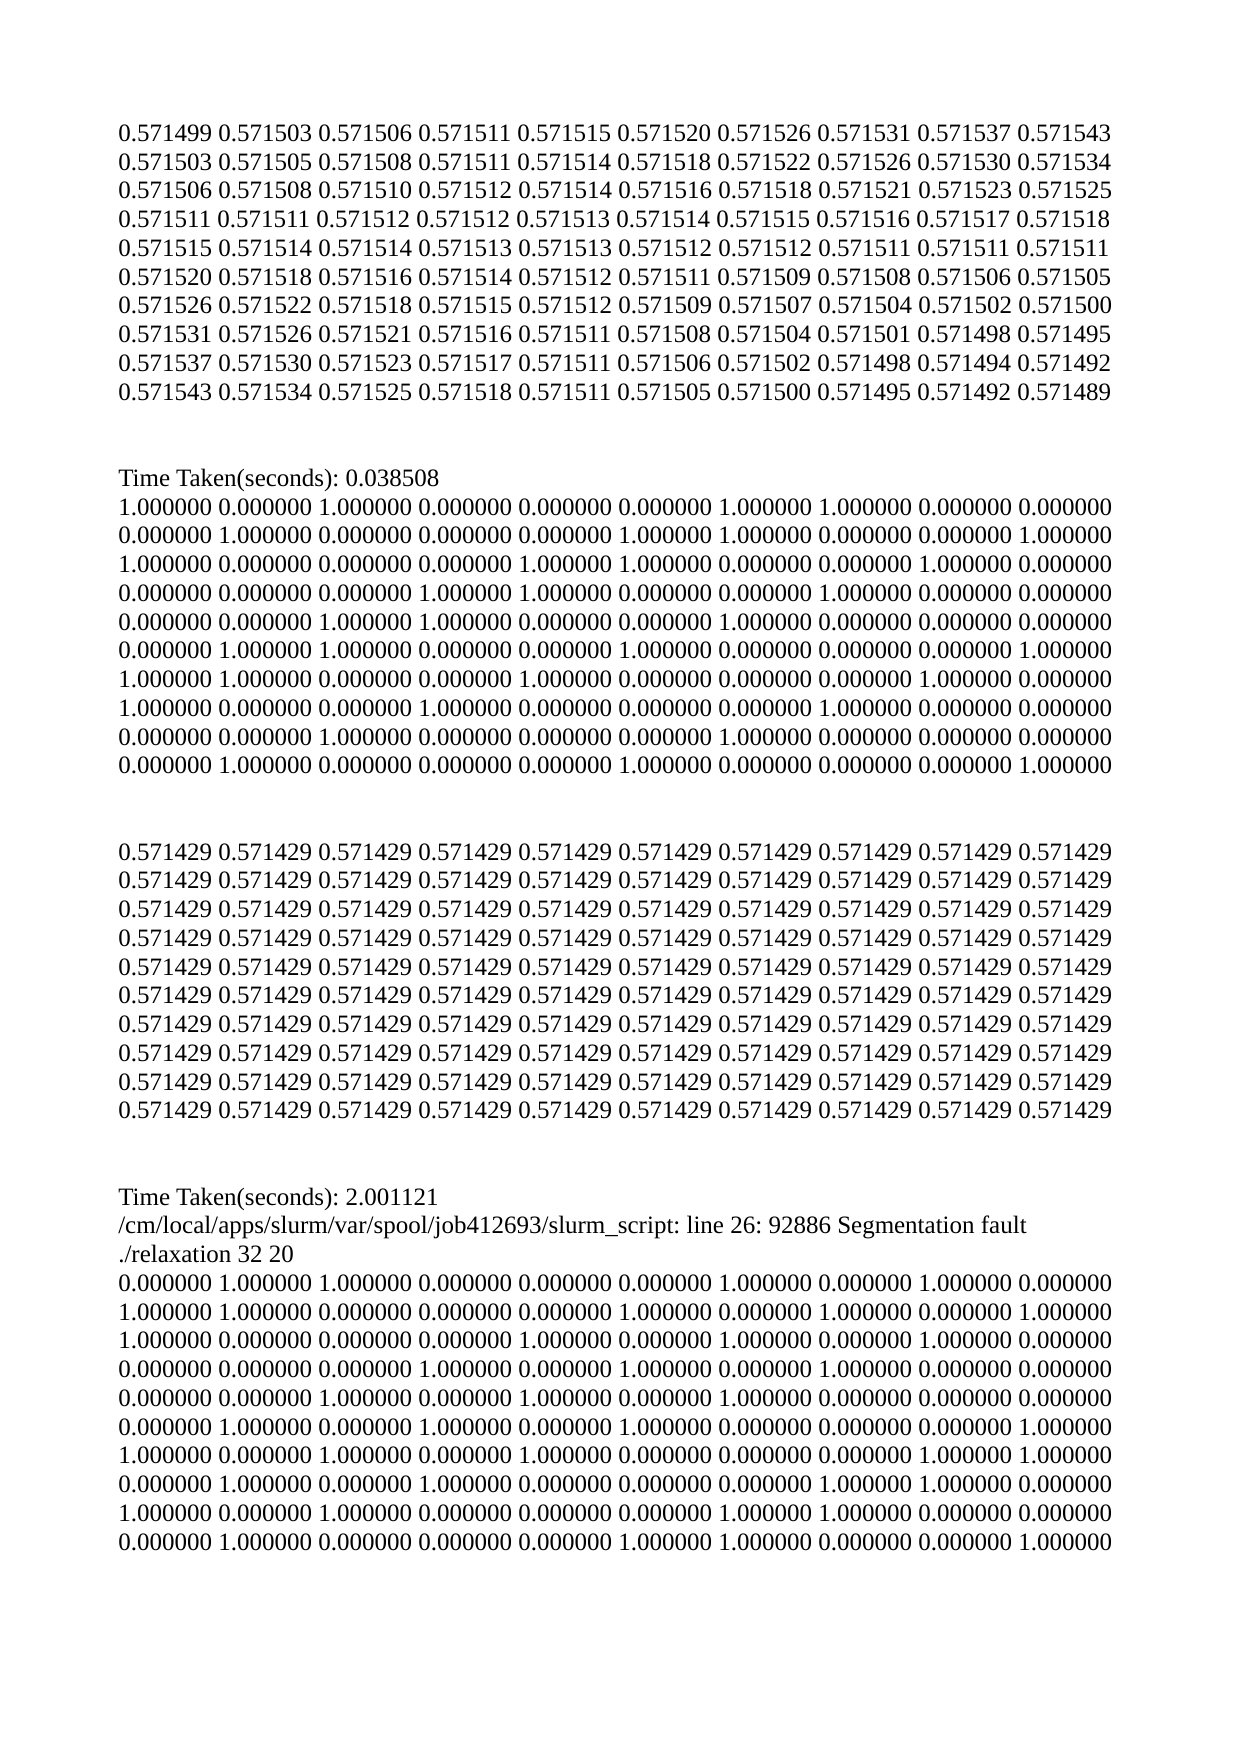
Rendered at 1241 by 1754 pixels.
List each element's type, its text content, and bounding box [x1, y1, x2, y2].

text /cm/local/apps/slurm/var/spool/job412693/slurm_script: line 26: 92886 Segmentation fault ./relaxation 32 20 [118, 1211, 1122, 1268]
text 0.571503 0.571505 0.571508 0.571511 0.571514 0.571518 0.571522 0.571526 0.571530 0.571534 [118, 147, 1122, 176]
text 0.571526 0.571522 0.571518 0.571515 0.571512 0.571509 0.571507 0.571504 0.571502 0.571500 [118, 291, 1122, 319]
text 0.571429 0.571429 0.571429 0.571429 0.571429 0.571429 0.571429 0.571429 0.571429 0.571429 [118, 894, 1122, 923]
text 0.571429 0.571429 0.571429 0.571429 0.571429 0.571429 0.571429 0.571429 0.571429 0.571429 [118, 1067, 1122, 1096]
text 0.571506 0.571508 0.571510 0.571512 0.571514 0.571516 0.571518 0.571521 0.571523 0.571525 [118, 176, 1122, 204]
text 1.000000 0.000000 0.000000 1.000000 0.000000 0.000000 0.000000 1.000000 0.000000 0.000000 [118, 693, 1122, 722]
text Time Taken(seconds): 0.038508 [118, 463, 1122, 492]
text 1.000000 0.000000 1.000000 0.000000 0.000000 0.000000 1.000000 1.000000 0.000000 0.000000 [118, 1498, 1122, 1527]
text 0.571429 0.571429 0.571429 0.571429 0.571429 0.571429 0.571429 0.571429 0.571429 0.571429 [118, 952, 1122, 981]
text 0.000000 1.000000 0.000000 1.000000 0.000000 0.000000 0.000000 1.000000 1.000000 0.000000 [118, 1469, 1122, 1498]
text 0.571429 0.571429 0.571429 0.571429 0.571429 0.571429 0.571429 0.571429 0.571429 0.571429 [118, 837, 1122, 866]
text 1.000000 0.000000 0.000000 0.000000 1.000000 1.000000 0.000000 0.000000 1.000000 0.000000 [118, 549, 1122, 578]
text Time Taken(seconds): 2.001121 [118, 1182, 1122, 1211]
text 0.571520 0.571518 0.571516 0.571514 0.571512 0.571511 0.571509 0.571508 0.571506 0.571505 [118, 262, 1122, 291]
text 0.571499 0.571503 0.571506 0.571511 0.571515 0.571520 0.571526 0.571531 0.571537 0.571543 [118, 118, 1122, 147]
text 0.000000 1.000000 1.000000 0.000000 0.000000 0.000000 1.000000 0.000000 1.000000 0.000000 [118, 1268, 1122, 1297]
text 0.571515 0.571514 0.571514 0.571513 0.571513 0.571512 0.571512 0.571511 0.571511 0.571511 [118, 233, 1122, 262]
text 1.000000 0.000000 1.000000 0.000000 1.000000 0.000000 0.000000 0.000000 1.000000 1.000000 [118, 1441, 1122, 1469]
text 0.571429 0.571429 0.571429 0.571429 0.571429 0.571429 0.571429 0.571429 0.571429 0.571429 [118, 866, 1122, 894]
text 0.000000 0.000000 0.000000 1.000000 0.000000 1.000000 0.000000 1.000000 0.000000 0.000000 [118, 1354, 1122, 1383]
text 0.000000 1.000000 0.000000 0.000000 0.000000 1.000000 1.000000 0.000000 0.000000 1.000000 [118, 521, 1122, 549]
text 1.000000 1.000000 0.000000 0.000000 1.000000 0.000000 0.000000 0.000000 1.000000 0.000000 [118, 664, 1122, 693]
text 1.000000 1.000000 0.000000 0.000000 0.000000 1.000000 0.000000 1.000000 0.000000 1.000000 [118, 1297, 1122, 1326]
text 0.571511 0.571511 0.571512 0.571512 0.571513 0.571514 0.571515 0.571516 0.571517 0.571518 [118, 204, 1122, 233]
text 0.571537 0.571530 0.571523 0.571517 0.571511 0.571506 0.571502 0.571498 0.571494 0.571492 [118, 348, 1122, 377]
text 1.000000 0.000000 0.000000 0.000000 1.000000 0.000000 1.000000 0.000000 1.000000 0.000000 [118, 1326, 1122, 1354]
text 0.571429 0.571429 0.571429 0.571429 0.571429 0.571429 0.571429 0.571429 0.571429 0.571429 [118, 1038, 1122, 1067]
text 0.571429 0.571429 0.571429 0.571429 0.571429 0.571429 0.571429 0.571429 0.571429 0.571429 [118, 1009, 1122, 1038]
text 1.000000 0.000000 1.000000 0.000000 0.000000 0.000000 1.000000 1.000000 0.000000 0.000000 [118, 492, 1122, 521]
text 0.000000 1.000000 1.000000 0.000000 0.000000 1.000000 0.000000 0.000000 0.000000 1.000000 [118, 636, 1122, 664]
text 0.571429 0.571429 0.571429 0.571429 0.571429 0.571429 0.571429 0.571429 0.571429 0.571429 [118, 923, 1122, 952]
text 0.000000 0.000000 1.000000 0.000000 0.000000 0.000000 1.000000 0.000000 0.000000 0.000000 [118, 722, 1122, 751]
text 0.000000 0.000000 1.000000 1.000000 0.000000 0.000000 1.000000 0.000000 0.000000 0.000000 [118, 607, 1122, 636]
text 0.000000 1.000000 0.000000 0.000000 0.000000 1.000000 1.000000 0.000000 0.000000 1.000000 [118, 1527, 1122, 1556]
text 0.000000 0.000000 0.000000 1.000000 1.000000 0.000000 0.000000 1.000000 0.000000 0.000000 [118, 578, 1122, 607]
text 0.000000 0.000000 1.000000 0.000000 1.000000 0.000000 1.000000 0.000000 0.000000 0.000000 [118, 1383, 1122, 1412]
text 0.571531 0.571526 0.571521 0.571516 0.571511 0.571508 0.571504 0.571501 0.571498 0.571495 [118, 319, 1122, 348]
text 0.000000 1.000000 0.000000 0.000000 0.000000 1.000000 0.000000 0.000000 0.000000 1.000000 [118, 751, 1122, 779]
text 0.571543 0.571534 0.571525 0.571518 0.571511 0.571505 0.571500 0.571495 0.571492 0.571489 [118, 377, 1122, 406]
text 0.000000 1.000000 0.000000 1.000000 0.000000 1.000000 0.000000 0.000000 0.000000 1.000000 [118, 1412, 1122, 1441]
text 0.571429 0.571429 0.571429 0.571429 0.571429 0.571429 0.571429 0.571429 0.571429 0.571429 [118, 981, 1122, 1009]
text 0.571429 0.571429 0.571429 0.571429 0.571429 0.571429 0.571429 0.571429 0.571429 0.571429 [118, 1096, 1122, 1124]
